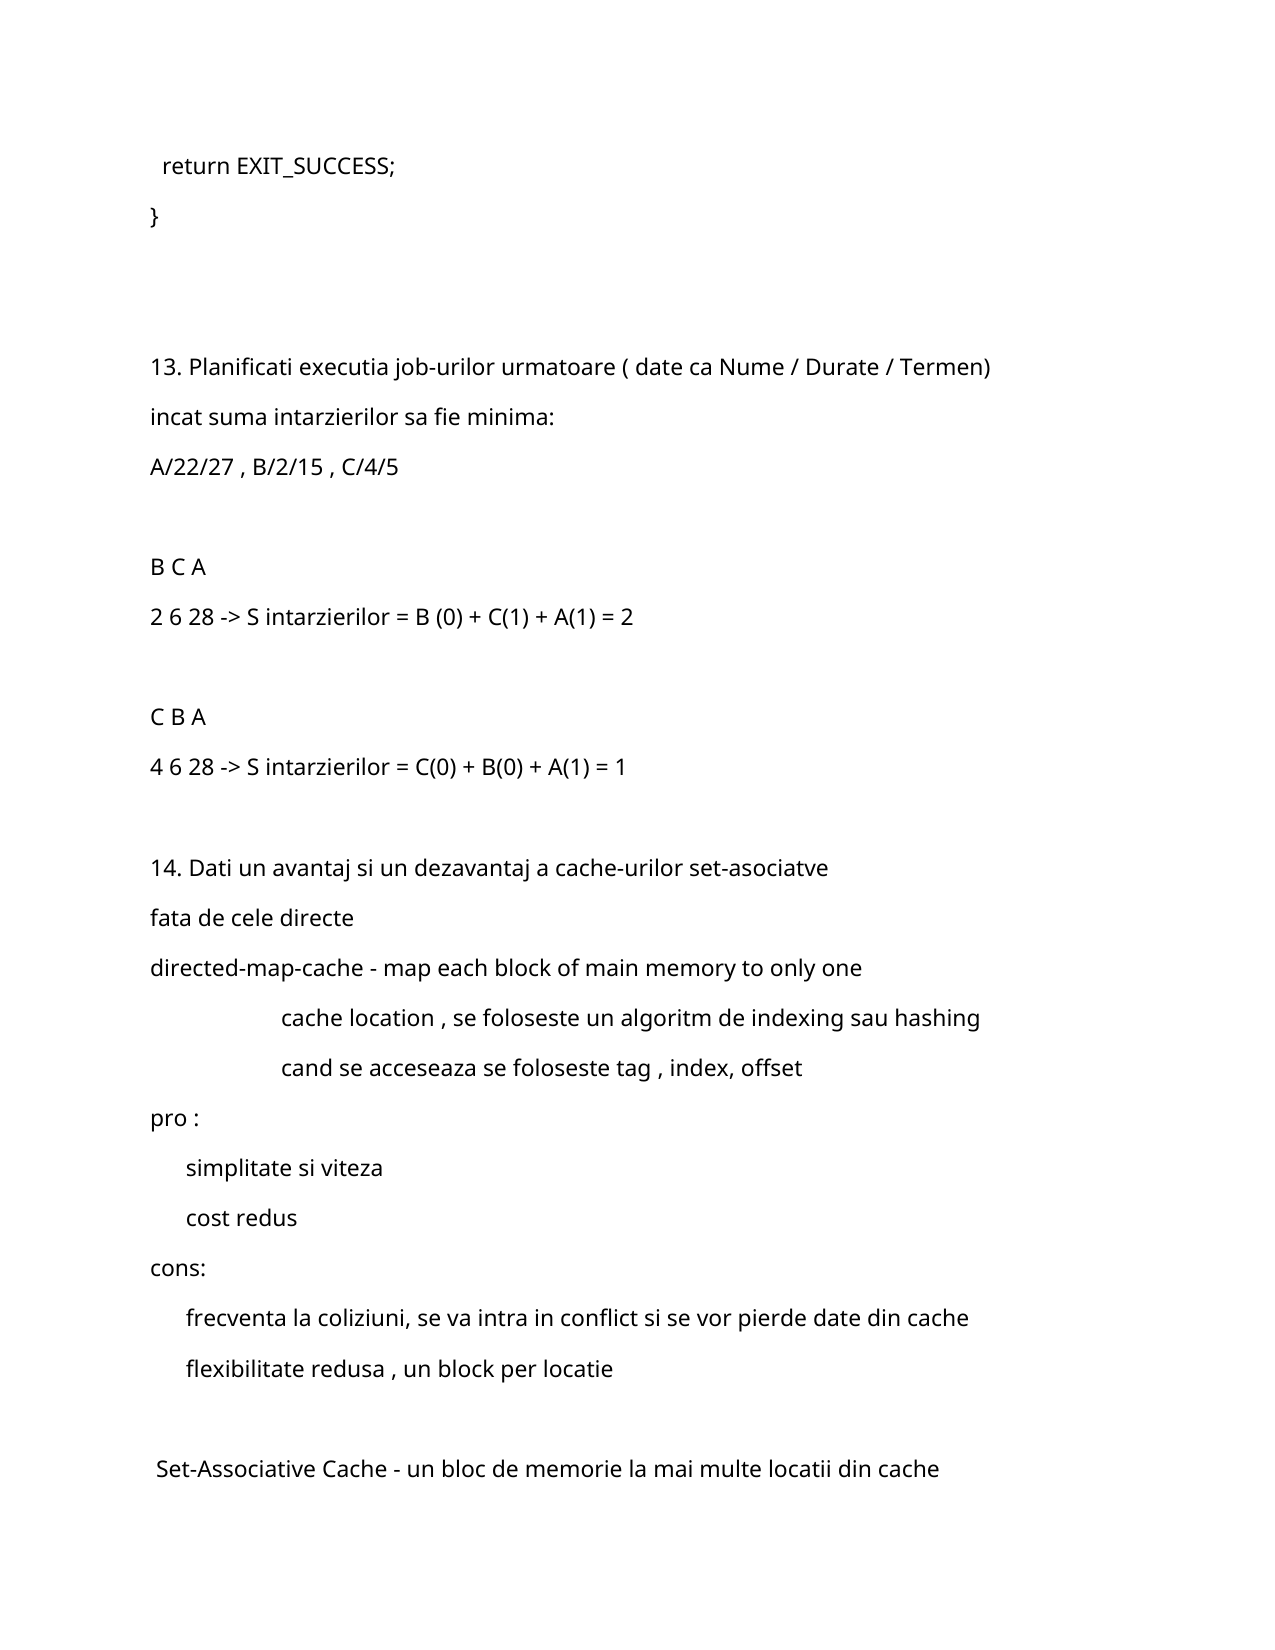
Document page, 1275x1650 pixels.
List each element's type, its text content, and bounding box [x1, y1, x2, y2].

text 13. Planificati executia job-urilor urmatoare ( date ca Nume / Durate / Termen) [150, 350, 1125, 382]
text cost redus [150, 1202, 1125, 1233]
text cons: [150, 1252, 1125, 1283]
text return EXIT_SUCCESS; [150, 150, 1125, 181]
text } [150, 200, 1125, 231]
text frecventa la coliziuni, se va intra in conflict si se vor pierde date din cache [150, 1302, 1125, 1334]
text A/22/27 , B/2/15 , C/4/5 [150, 451, 1125, 482]
text fata de cele directe [150, 902, 1125, 933]
text flexibilitate redusa , un block per locatie [150, 1352, 1125, 1384]
text Set-Associative Cache - un bloc de memorie la mai multe locatii din cache [150, 1453, 1125, 1484]
text B C A [150, 551, 1125, 582]
text 4 6 28 -> S intarzierilor = C(0) + B(0) + A(1) = 1 [150, 751, 1125, 782]
text simplitate si viteza [150, 1152, 1125, 1183]
text 14. Dati un avantaj si un dezavantaj a cache-urilor set-asociatve [150, 851, 1125, 883]
text directed-map-cache - map each block of main memory to only one [150, 952, 1125, 983]
text cache location , se foloseste un algoritm de indexing sau hashing [150, 1002, 1125, 1033]
text C B A [150, 701, 1125, 732]
text pro : [150, 1102, 1125, 1133]
text incat suma intarzierilor sa fie minima: [150, 401, 1125, 432]
text 2 6 28 -> S intarzierilor = B (0) + C(1) + A(1) = 2 [150, 601, 1125, 632]
text cand se acceseaza se foloseste tag , index, offset [150, 1052, 1125, 1083]
